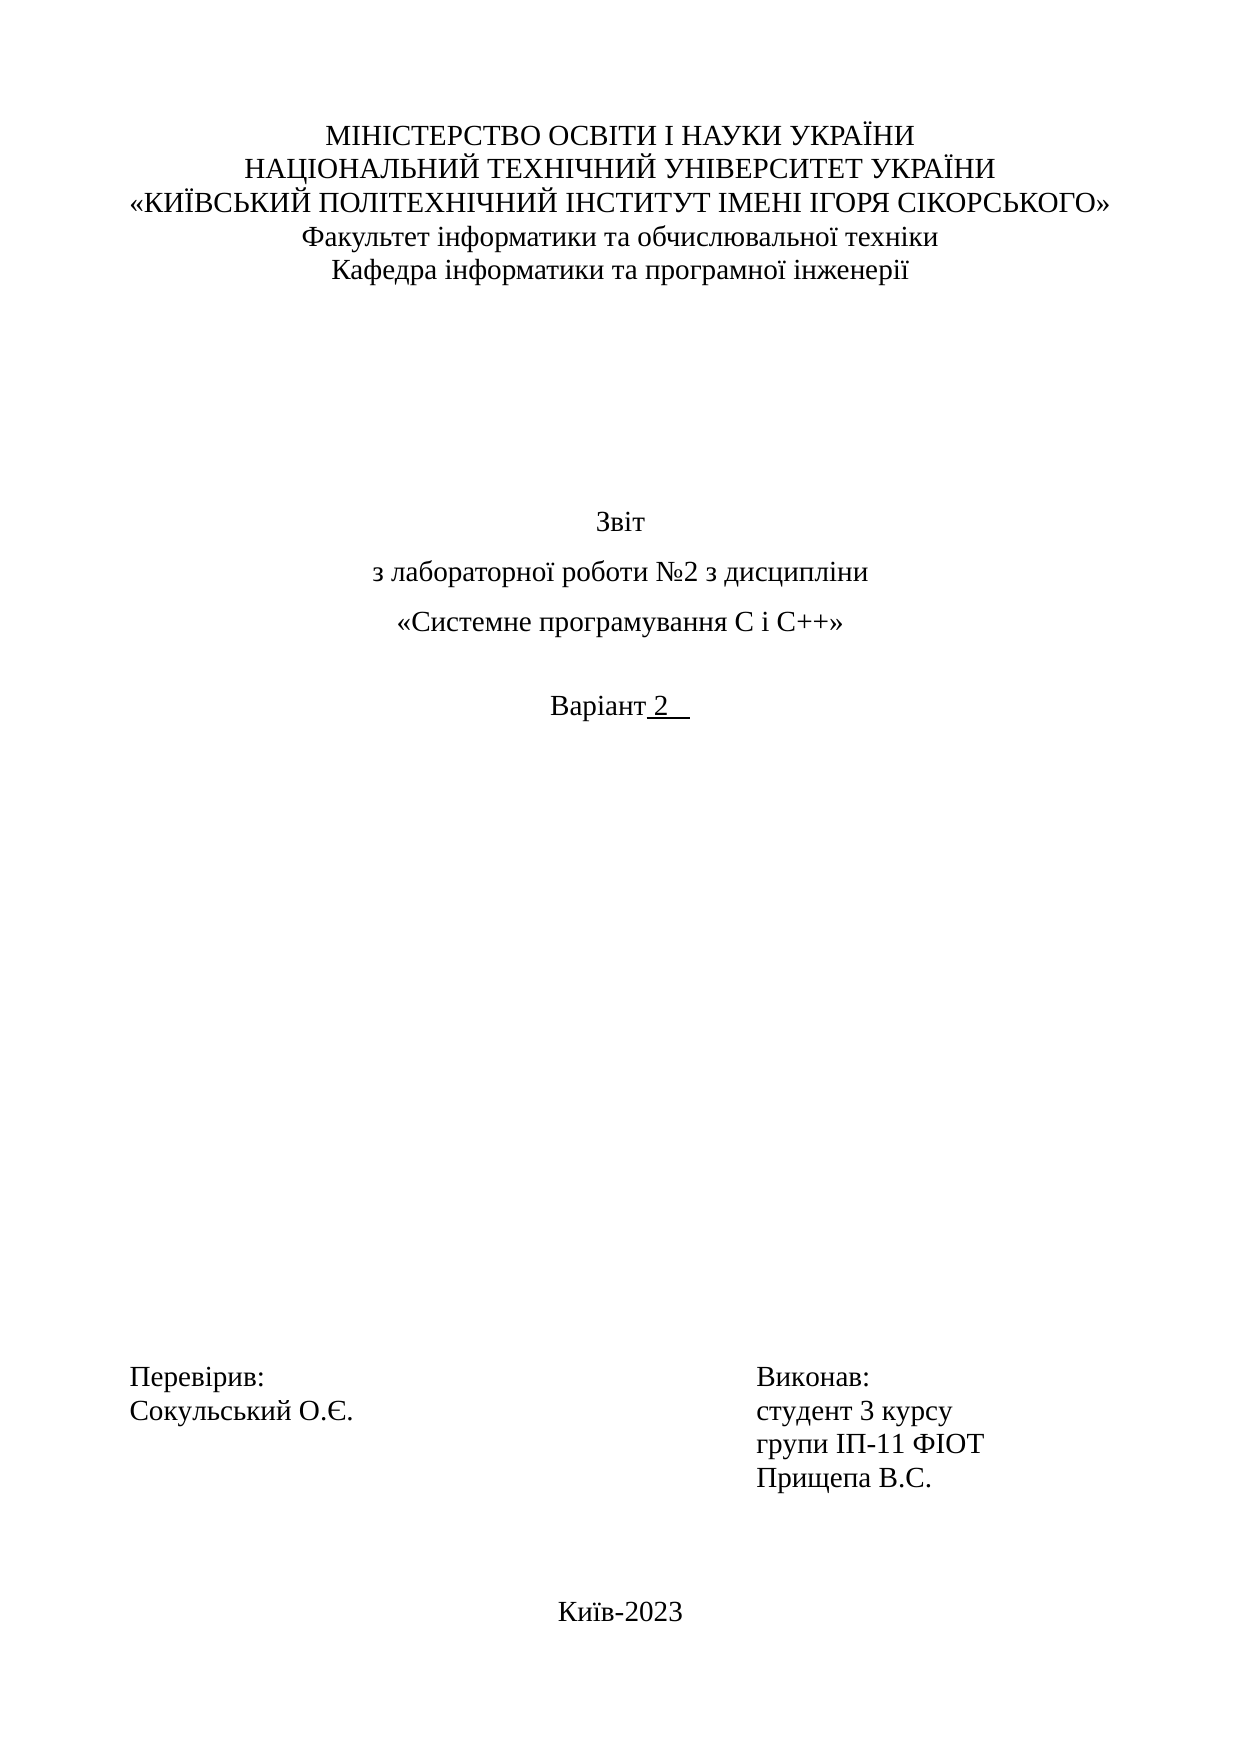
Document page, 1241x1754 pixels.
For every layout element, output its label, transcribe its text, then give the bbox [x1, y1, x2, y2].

text «КИЇВСЬКИЙ ПОЛІТЕХНІЧНИЙ ІНСТИТУТ ІМЕНІ ІГОРЯ СІКОРСЬКОГО» [118, 185, 1122, 219]
text «Системне програмування С і С++» [118, 604, 1122, 638]
text Варіант 2 [118, 688, 1122, 722]
table_header Виконав: студент 3 курсу групи ІП-11 ФІОТ Прищепа В.С. [745, 1359, 1063, 1560]
table_header Перевірив: Сокульський О.Є. [118, 1359, 745, 1560]
text НАЦІОНАЛЬНИЙ ТЕХНІЧНИЙ УНІВЕРСИТЕТ УКРАЇНИ [118, 152, 1122, 185]
text Кафедра інформатики та програмної інженерії [118, 252, 1122, 286]
text Факультет інформатики та обчислювальної техніки [118, 219, 1122, 252]
text з лабораторної роботи №2 з дисципліни [118, 554, 1122, 588]
text МІНІСТЕРСТВО ОСВІТИ І НАУКИ УКРАЇНИ [118, 118, 1122, 152]
text Звіт [118, 504, 1122, 537]
text Київ-2023 [118, 1594, 1122, 1627]
